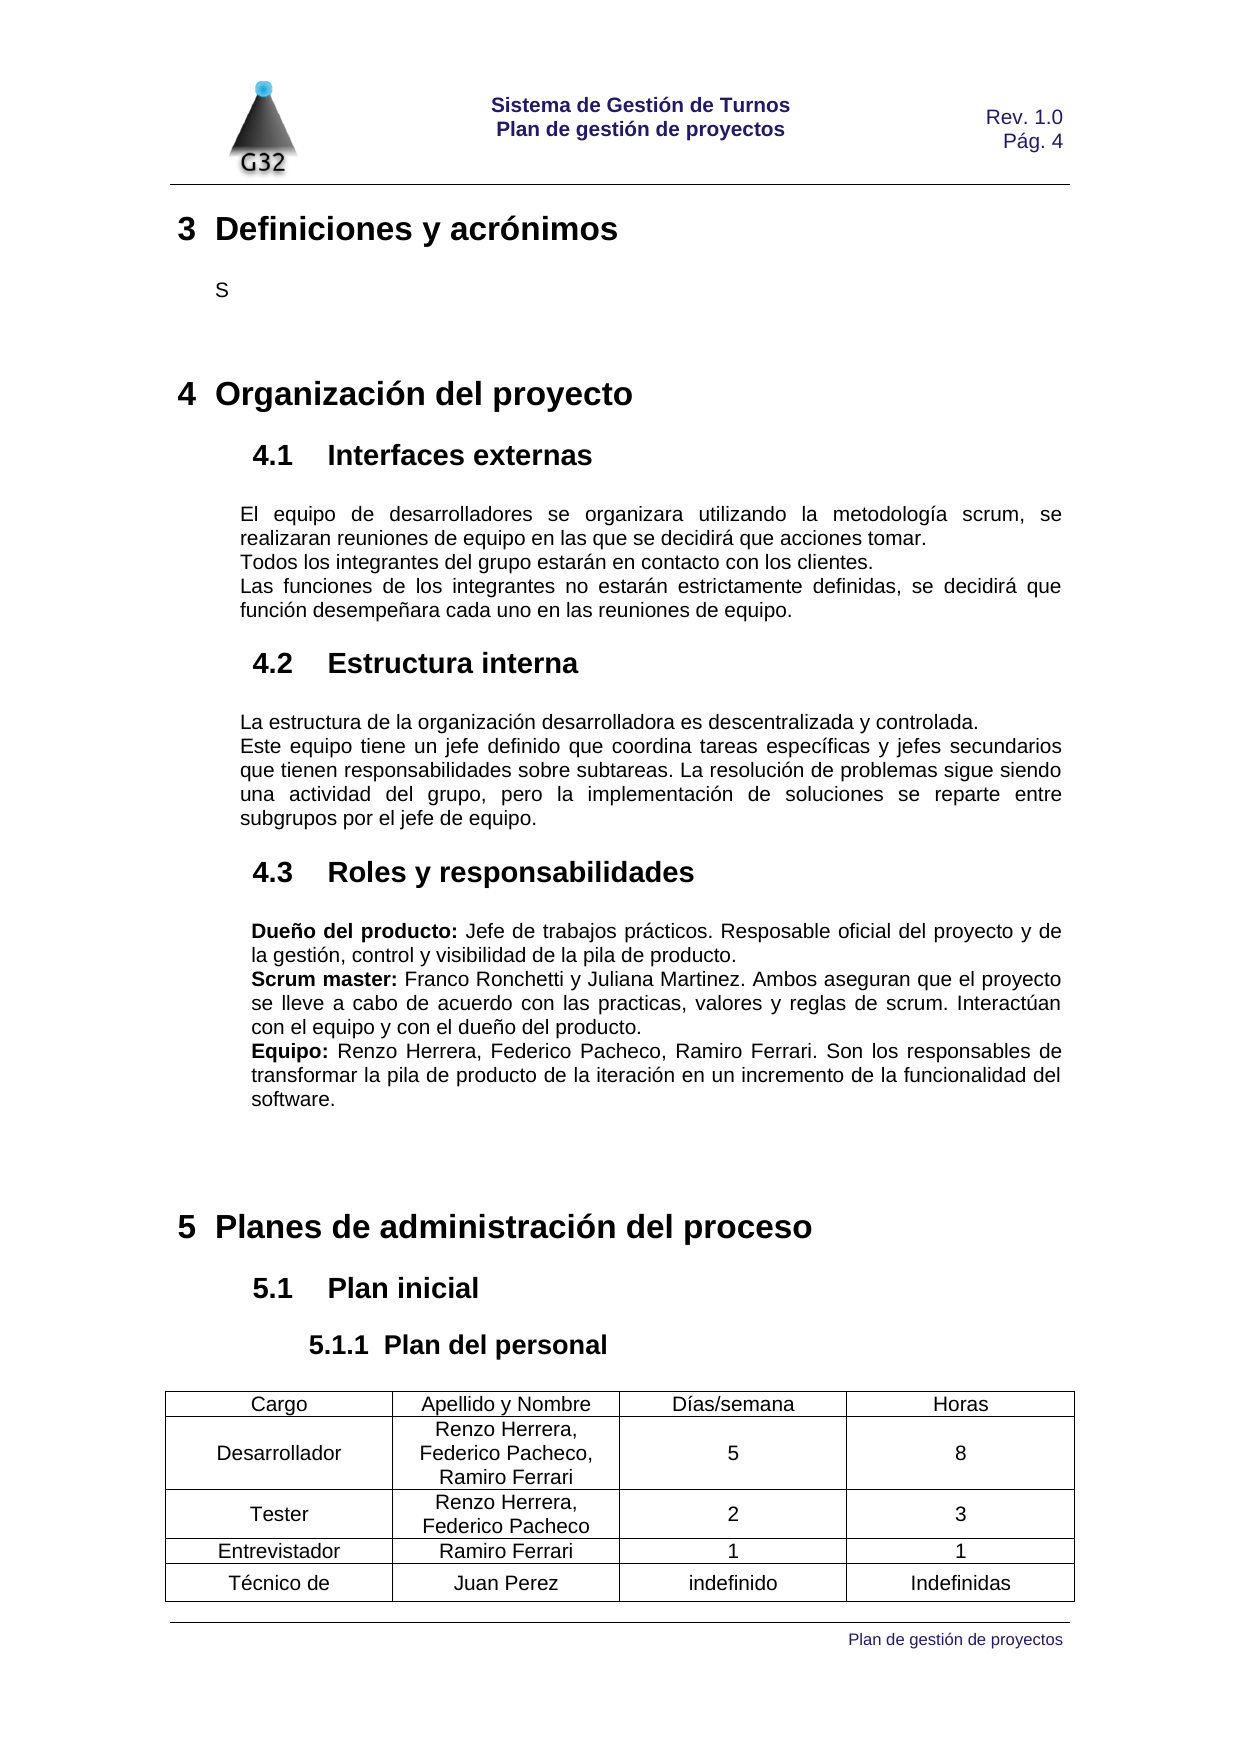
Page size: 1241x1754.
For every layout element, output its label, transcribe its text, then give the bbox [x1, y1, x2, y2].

subtitle Planes de administración del proceso [177, 1207, 1063, 1246]
subtitle Estructura interna [252, 646, 1063, 680]
text Este equipo tiene un jefe definido que coordina tareas específicas y jefes secundarios que tienen responsabilidades sobre subtareas. La resolución de problemas sigue siendo una actividad del grupo, pero la implementación de soluciones se reparte entre subgrupos por el jefe de equipo. [240, 734, 1063, 830]
table_cell Renzo Herrera, Federico Pacheco, Ramiro Ferrari [393, 1417, 619, 1488]
text S [215, 277, 1063, 301]
text La estructura de la organización desarrolladora es descentralizada y controlada. [240, 710, 1063, 734]
table_cell indefinido [620, 1564, 846, 1601]
table_cell Indefinidas [847, 1564, 1074, 1601]
table_header Cargo [166, 1392, 392, 1416]
table_cell 3 [847, 1490, 1074, 1537]
subtitle Roles y responsabilidades [252, 855, 1063, 888]
table_header Días/semana [620, 1392, 846, 1416]
table_cell 1 [620, 1539, 846, 1562]
subtitle Organización del proyecto [177, 374, 1063, 413]
table_header Horas [847, 1392, 1074, 1416]
text Todos los integrantes del grupo estarán en contacto con los clientes. [240, 549, 1063, 573]
table_cell Ramiro Ferrari [393, 1539, 619, 1562]
text Scrum master: Franco Ronchetti y Juliana Martinez. Ambos aseguran que el proyecto se lleve a cabo de acuerdo con las practicas, valores y reglas de scrum. Interactúan con el equipo y con el dueño del producto. [251, 967, 1063, 1038]
table_cell Tester [166, 1490, 392, 1537]
text Las funciones de los integrantes no estarán estrictamente definidas, se decidirá que función desempeñara cada uno en las reuniones de equipo. [240, 573, 1063, 621]
text Dueño del producto: Jefe de trabajos prácticos. Resposable oficial del proyecto y de la gestión, control y visibilidad de la pila de producto. [251, 919, 1063, 967]
subtitle Definiciones y acrónimos [177, 209, 1063, 247]
table_cell Técnico de [166, 1564, 392, 1601]
table_cell 2 [620, 1490, 846, 1537]
table_cell Juan Perez [393, 1564, 619, 1601]
picture [213, 81, 313, 181]
subtitle Interfaces externas [252, 438, 1063, 471]
table_cell Entrevistador [166, 1539, 392, 1562]
subtitle Plan del personal [308, 1329, 1063, 1360]
table_cell 1 [847, 1539, 1074, 1562]
text Equipo: Renzo Herrera, Federico Pacheco, Ramiro Ferrari. Son los responsables de transformar la pila de producto de la iteración en un incremento de la funcionalidad del software. [251, 1038, 1063, 1110]
text El equipo de desarrolladores se organizara utilizando la metodología scrum, se realizaran reuniones de equipo en las que se decidirá que acciones tomar. [240, 502, 1063, 549]
table_cell 8 [847, 1417, 1074, 1488]
table_header Apellido y Nombre [393, 1392, 619, 1416]
table_cell Desarrollador [166, 1417, 392, 1488]
table_cell 5 [620, 1417, 846, 1488]
table_cell Renzo Herrera, Federico Pacheco [393, 1490, 619, 1537]
subtitle Plan inicial [252, 1271, 1063, 1304]
